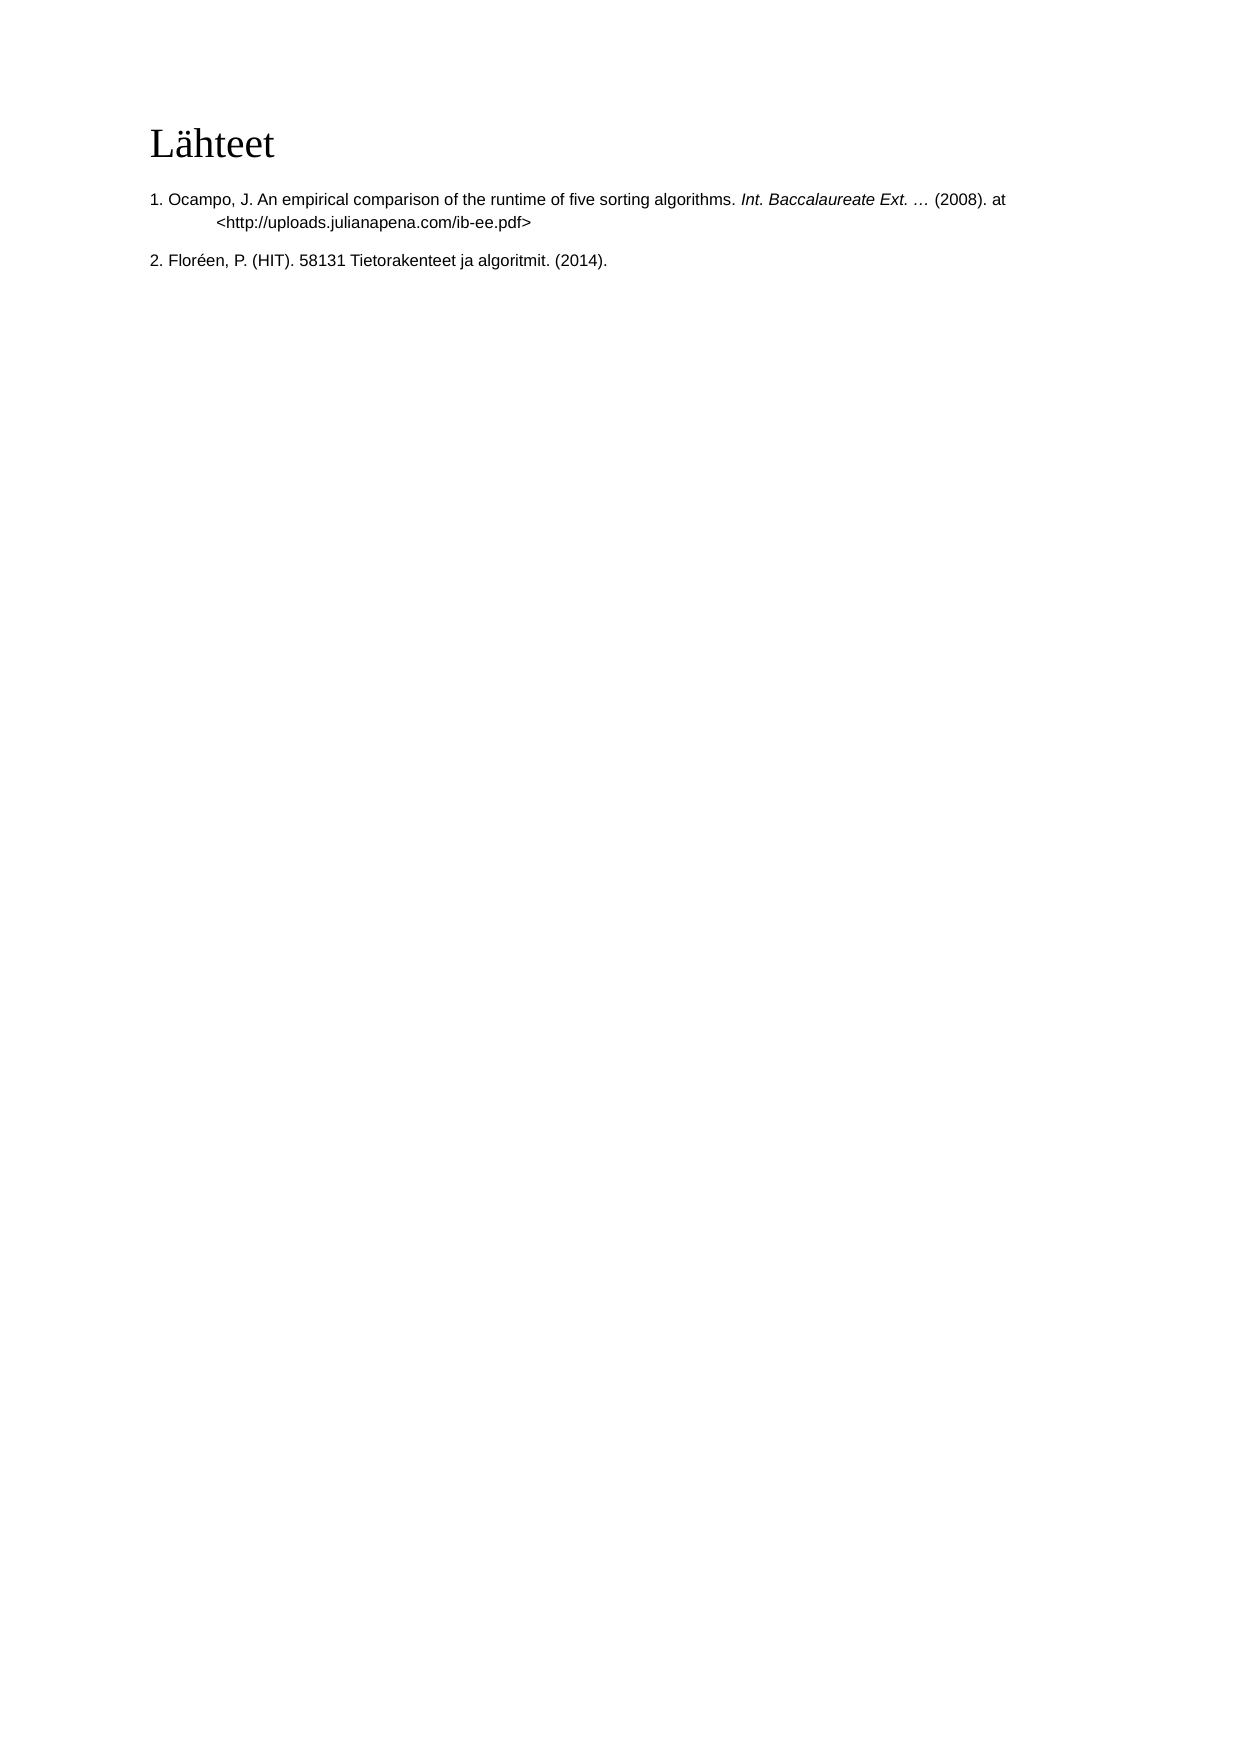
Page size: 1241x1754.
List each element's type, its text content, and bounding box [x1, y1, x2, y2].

text 2. Floréen, P. (HIT). 58131 Tietorakenteet ja algoritmit. (2014). [149, 251, 1096, 270]
text Lähteet [149, 118, 1096, 166]
text 1. Ocampo, J. An empirical comparison of the runtime of five sorting algorithms. Int. Baccalaureate Ext. … (2008). at <http://uploads.julianapena.com/ib-ee.pdf> [149, 190, 1096, 232]
